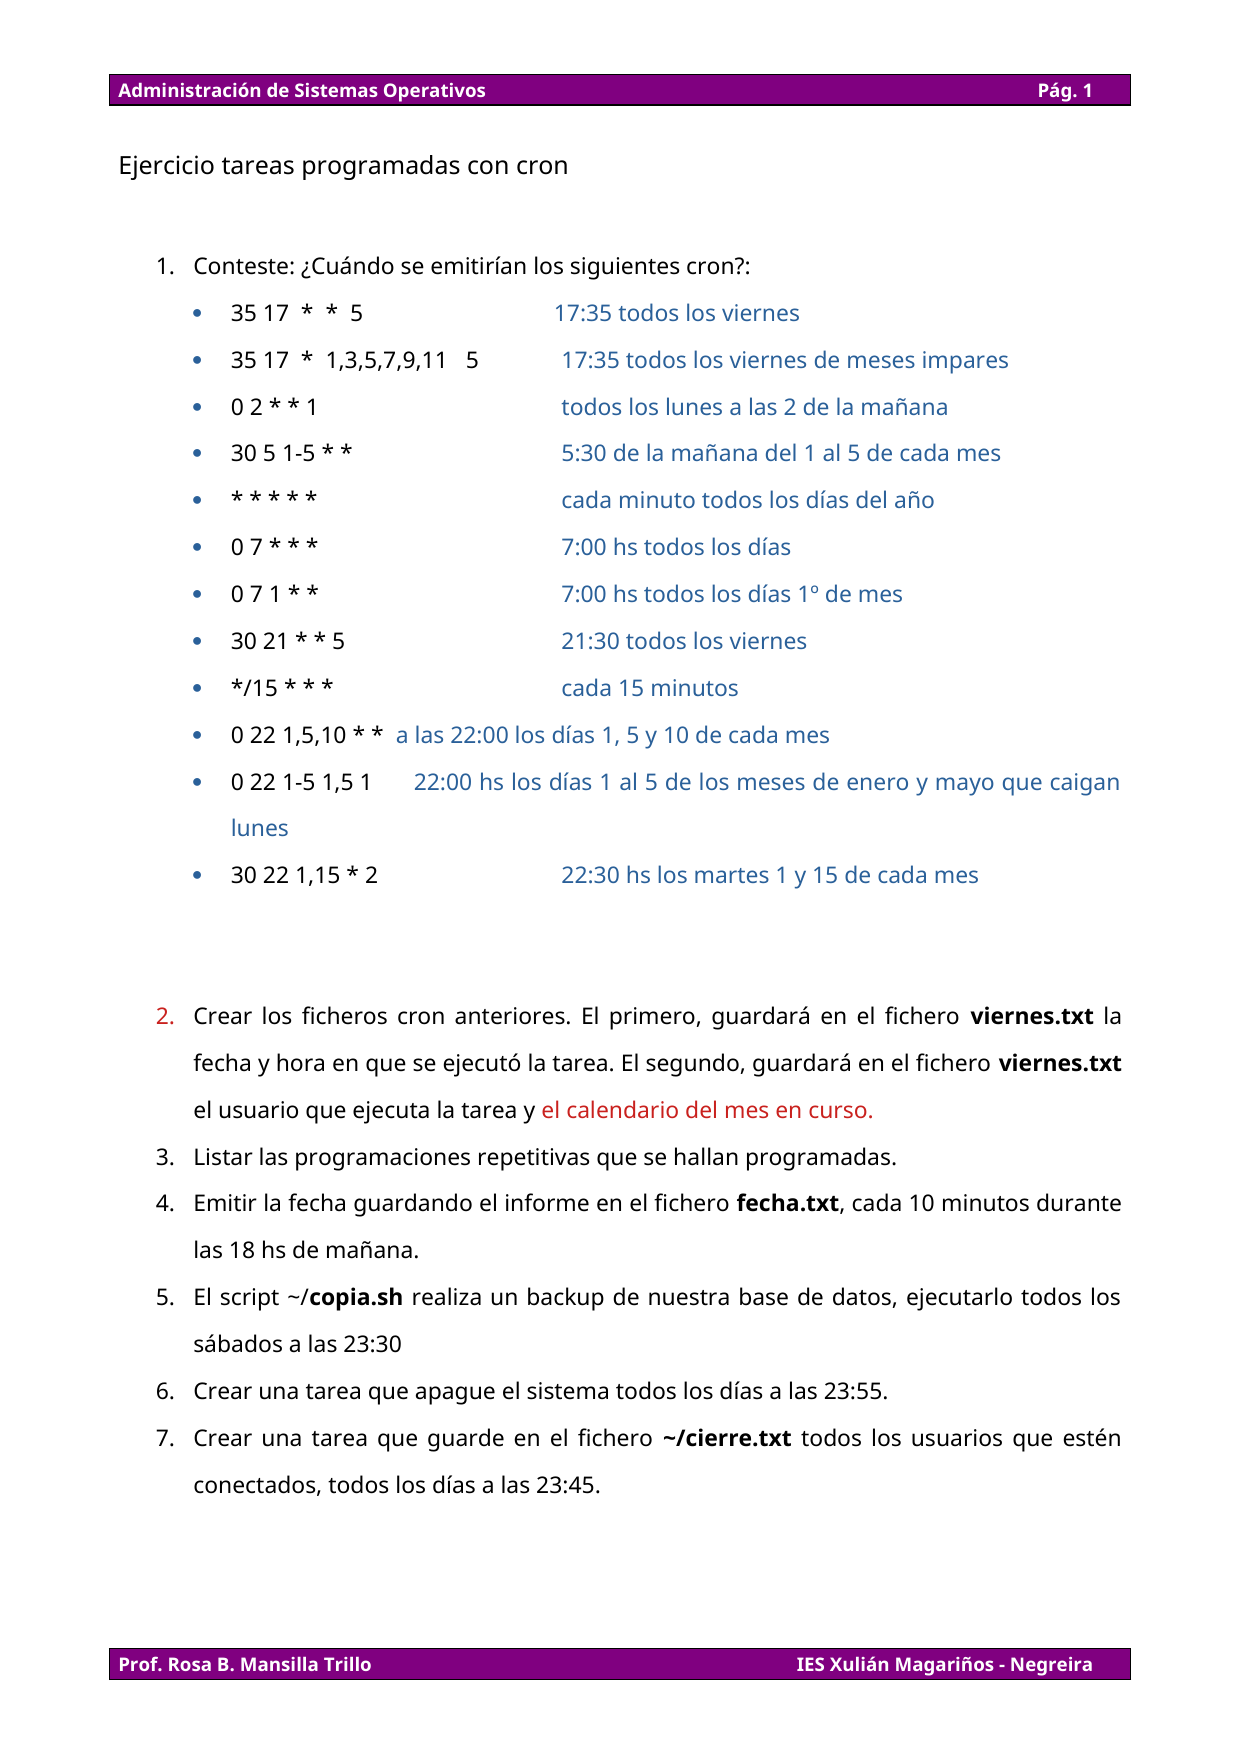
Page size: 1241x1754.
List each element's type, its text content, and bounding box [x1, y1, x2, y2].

text Ejercicio tareas programadas con cron [118, 148, 1122, 182]
list 30 5 1-5 * * 5:30 de la mañana del 1 al 5 de cada mes [193, 437, 1122, 468]
list Emitir la fecha guardando el informe en el fichero fecha.txt, cada 10 minutos durante las 18 hs de mañana. [156, 1187, 1122, 1265]
list 0 22 1,5,10 * * a las 22:00 los días 1, 5 y 10 de cada mes [193, 718, 1122, 750]
list El script ~/copia.sh realiza un backup de nuestra base de datos, ejecutarlo todos los sábados a las 23:30 [156, 1281, 1122, 1359]
list 35 17 * 1,3,5,7,9,11 5 17:35 todos los viernes de meses impares [193, 343, 1122, 375]
list */15 * * * cada 15 minutos [193, 672, 1122, 703]
list Crear los ficheros cron anteriores. El primero, guardará en el fichero viernes.txt la fecha y hora en que se ejecutó la tarea. El segundo, guardará en el fichero viernes.txt el usuario que ejecuta la tarea y el calendario del mes en curso. [156, 1000, 1122, 1125]
list 0 7 1 * * 7:00 hs todos los días 1º de mes [193, 578, 1122, 609]
list Crear una tarea que guarde en el fichero ~/cierre.txt todos los usuarios que estén conectados, todos los días a las 23:45. [156, 1422, 1122, 1500]
list * * * * * cada minuto todos los días del año [193, 484, 1122, 515]
list Listar las programaciones repetitivas que se hallan programadas. [156, 1140, 1122, 1172]
list 0 7 * * * 7:00 hs todos los días [193, 531, 1122, 562]
list 30 22 1,15 * 2 22:30 hs los martes 1 y 15 de cada mes [193, 859, 1122, 890]
list Crear una tarea que apague el sistema todos los días a las 23:55. [156, 1375, 1122, 1406]
list Conteste: ¿Cuándo se emitirían los siguientes cron?: [156, 250, 1122, 281]
list 30 21 * * 5 21:30 todos los viernes [193, 625, 1122, 656]
list 35 17 * * 5 17:35 todos los viernes [193, 297, 1122, 328]
list 0 2 * * 1 todos los lunes a las 2 de la mañana [193, 390, 1122, 422]
list 0 22 1-5 1,5 1 22:00 hs los días 1 al 5 de los meses de enero y mayo que caigan lunes [193, 765, 1122, 843]
